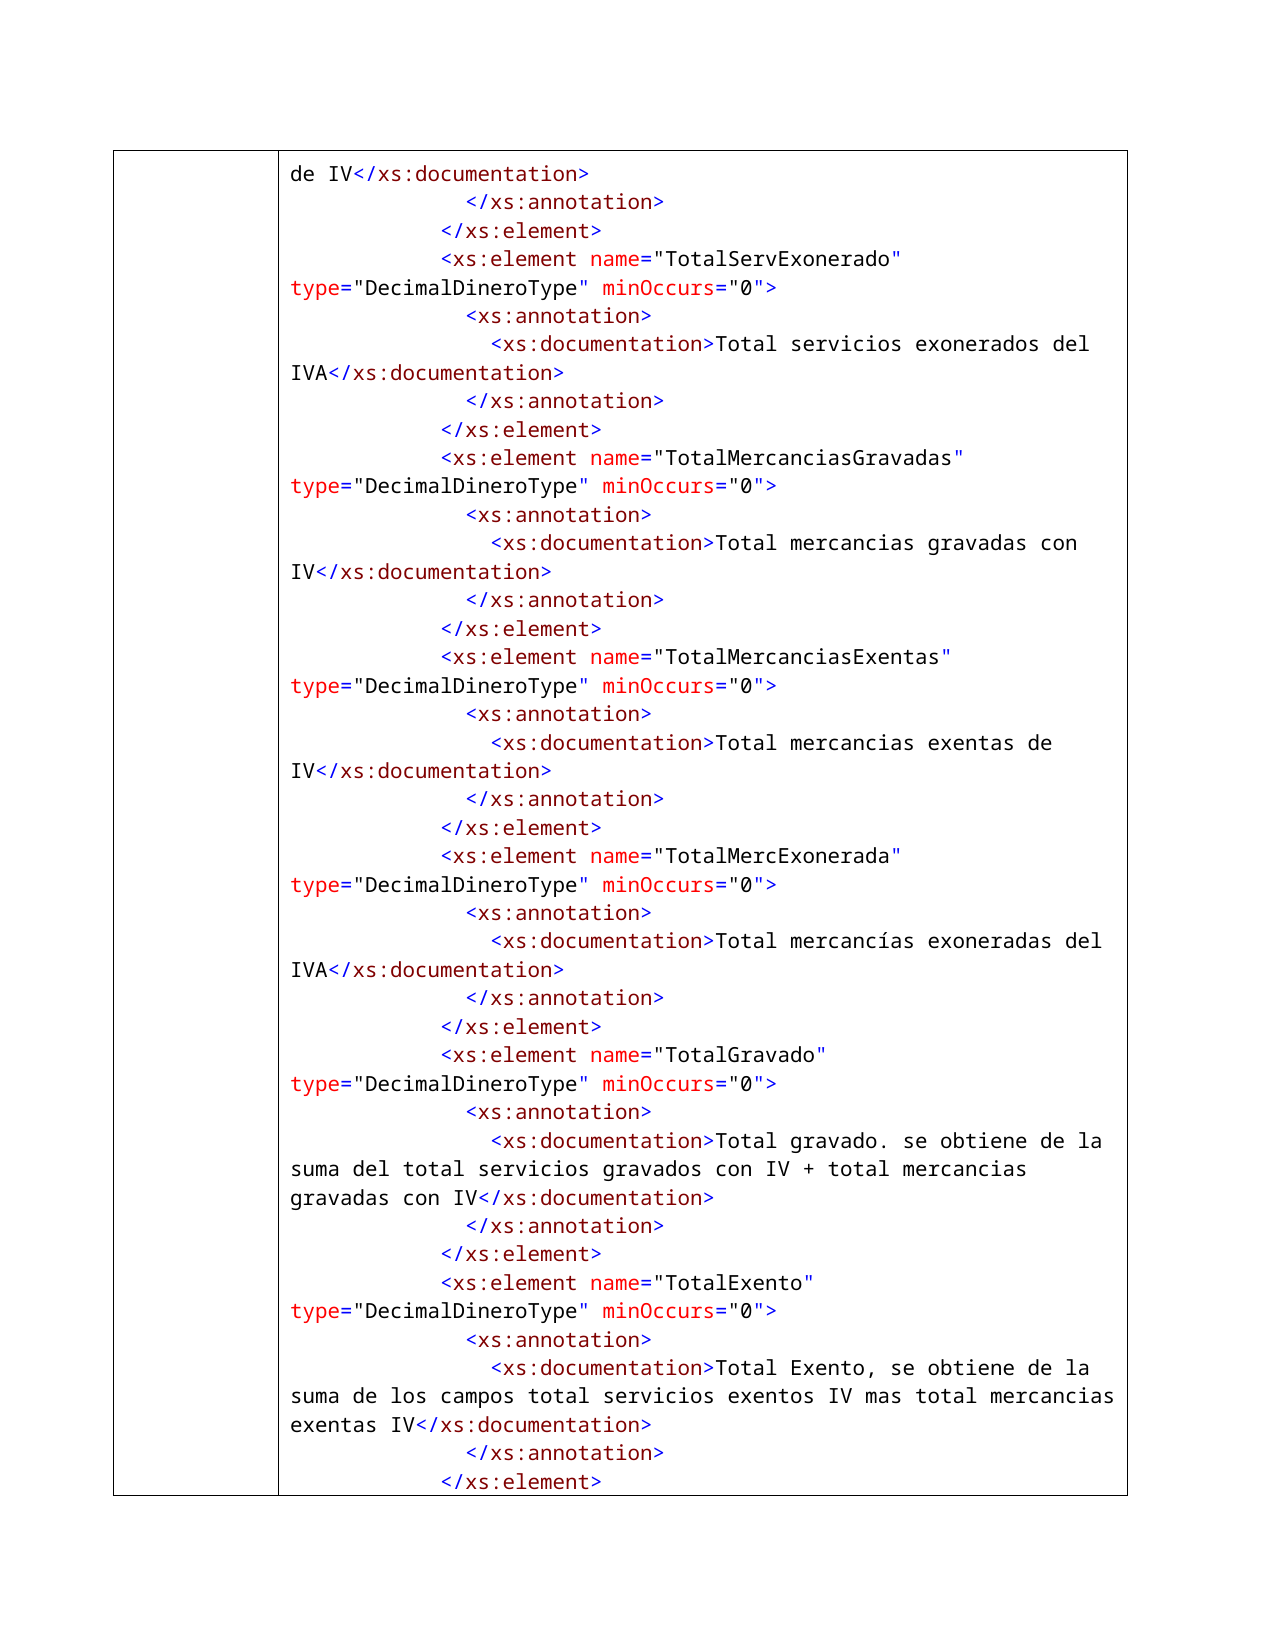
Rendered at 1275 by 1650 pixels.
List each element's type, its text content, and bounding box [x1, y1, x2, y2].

table_cell [114, 151, 278, 1495]
table_cell de IV</xs:documentation> </xs:annotation> </xs:element> <xs:element name="TotalServExonerado" type="DecimalDineroType" minOccurs="0"> <xs:annotation> <xs:documentation>Total servicios exonerados del IVA</xs:documentation> </xs:annotation> </xs:element> <xs:element name="TotalMercanciasGravadas" type="DecimalDineroType" minOccurs="0"> <xs:annotation> <xs:documentation>Total mercancias gravadas con IV</xs:documentation> </xs:annotation> </xs:element> <xs:element name="TotalMercanciasExentas" type="DecimalDineroType" minOccurs="0"> <xs:annotation> <xs:documentation>Total mercancias exentas de IV</xs:documentation> </xs:annotation> </xs:element> <xs:element name="TotalMercExonerada" type="DecimalDineroType" minOccurs="0"> <xs:annotation> <xs:documentation>Total mercancías exoneradas del IVA</xs:documentation> </xs:annotation> </xs:element> <xs:element name="TotalGravado" type="DecimalDineroType" minOccurs="0"> <xs:annotation> <xs:documentation>Total gravado. se obtiene de la suma del total servicios gravados con IV + total mercancias gravadas con IV</xs:documentation> </xs:annotation> </xs:element> <xs:element name="TotalExento" type="DecimalDineroType" minOccurs="0"> <xs:annotation> <xs:documentation>Total Exento, se obtiene de la suma de los campos total servicios exentos IV mas total mercancias exentas IV</xs:documentation> </xs:annotation> </xs:element> [279, 151, 1127, 1495]
